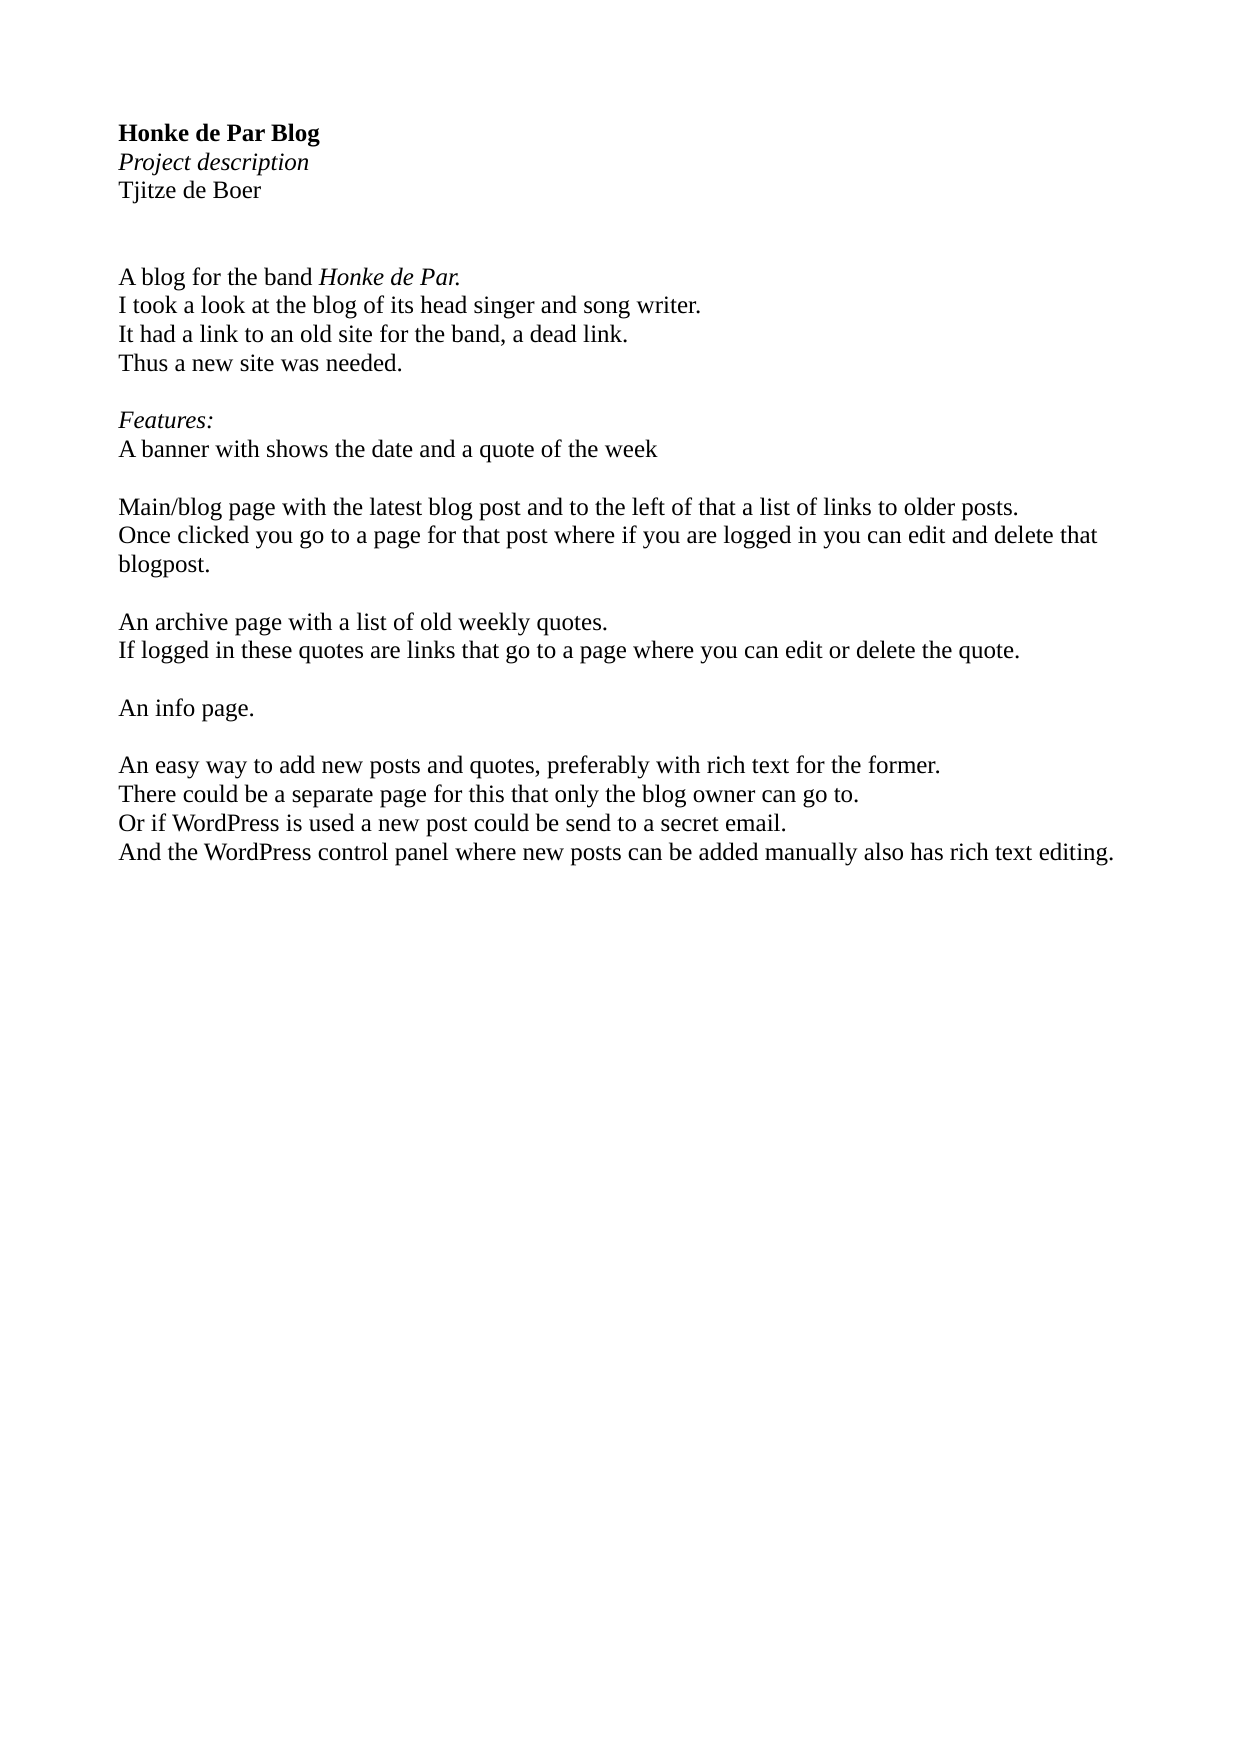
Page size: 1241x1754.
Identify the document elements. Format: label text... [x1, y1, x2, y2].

text Project description [118, 147, 1122, 176]
text Main/blog page with the latest blog post and to the left of that a list of links to older posts. [118, 492, 1122, 521]
text I took a look at the blog of its head singer and song writer. [118, 291, 1122, 319]
text It had a link to an old site for the band, a dead link. [118, 319, 1122, 348]
text There could be a separate page for this that only the blog owner can go to. [118, 779, 1122, 808]
text Or if WordPress is used a new post could be send to a secret email. [118, 808, 1122, 837]
text A banner with shows the date and a quote of the week [118, 434, 1122, 463]
text Features: [118, 406, 1122, 434]
text A blog for the band Honke de Par. [118, 262, 1122, 291]
text An info page. [118, 693, 1122, 722]
text Once clicked you go to a page for that post where if you are logged in you can edit and delete that blogpost. [118, 521, 1122, 578]
text Honke de Par Blog [118, 118, 1122, 147]
text Thus a new site was needed. [118, 348, 1122, 377]
text If logged in these quotes are links that go to a page where you can edit or delete the quote. [118, 636, 1122, 664]
text An easy way to add new posts and quotes, preferably with rich text for the former. [118, 751, 1122, 779]
text An archive page with a list of old weekly quotes. [118, 607, 1122, 636]
text Tjitze de Boer [118, 176, 1122, 204]
text And the WordPress control panel where new posts can be added manually also has rich text editing. [118, 837, 1122, 866]
